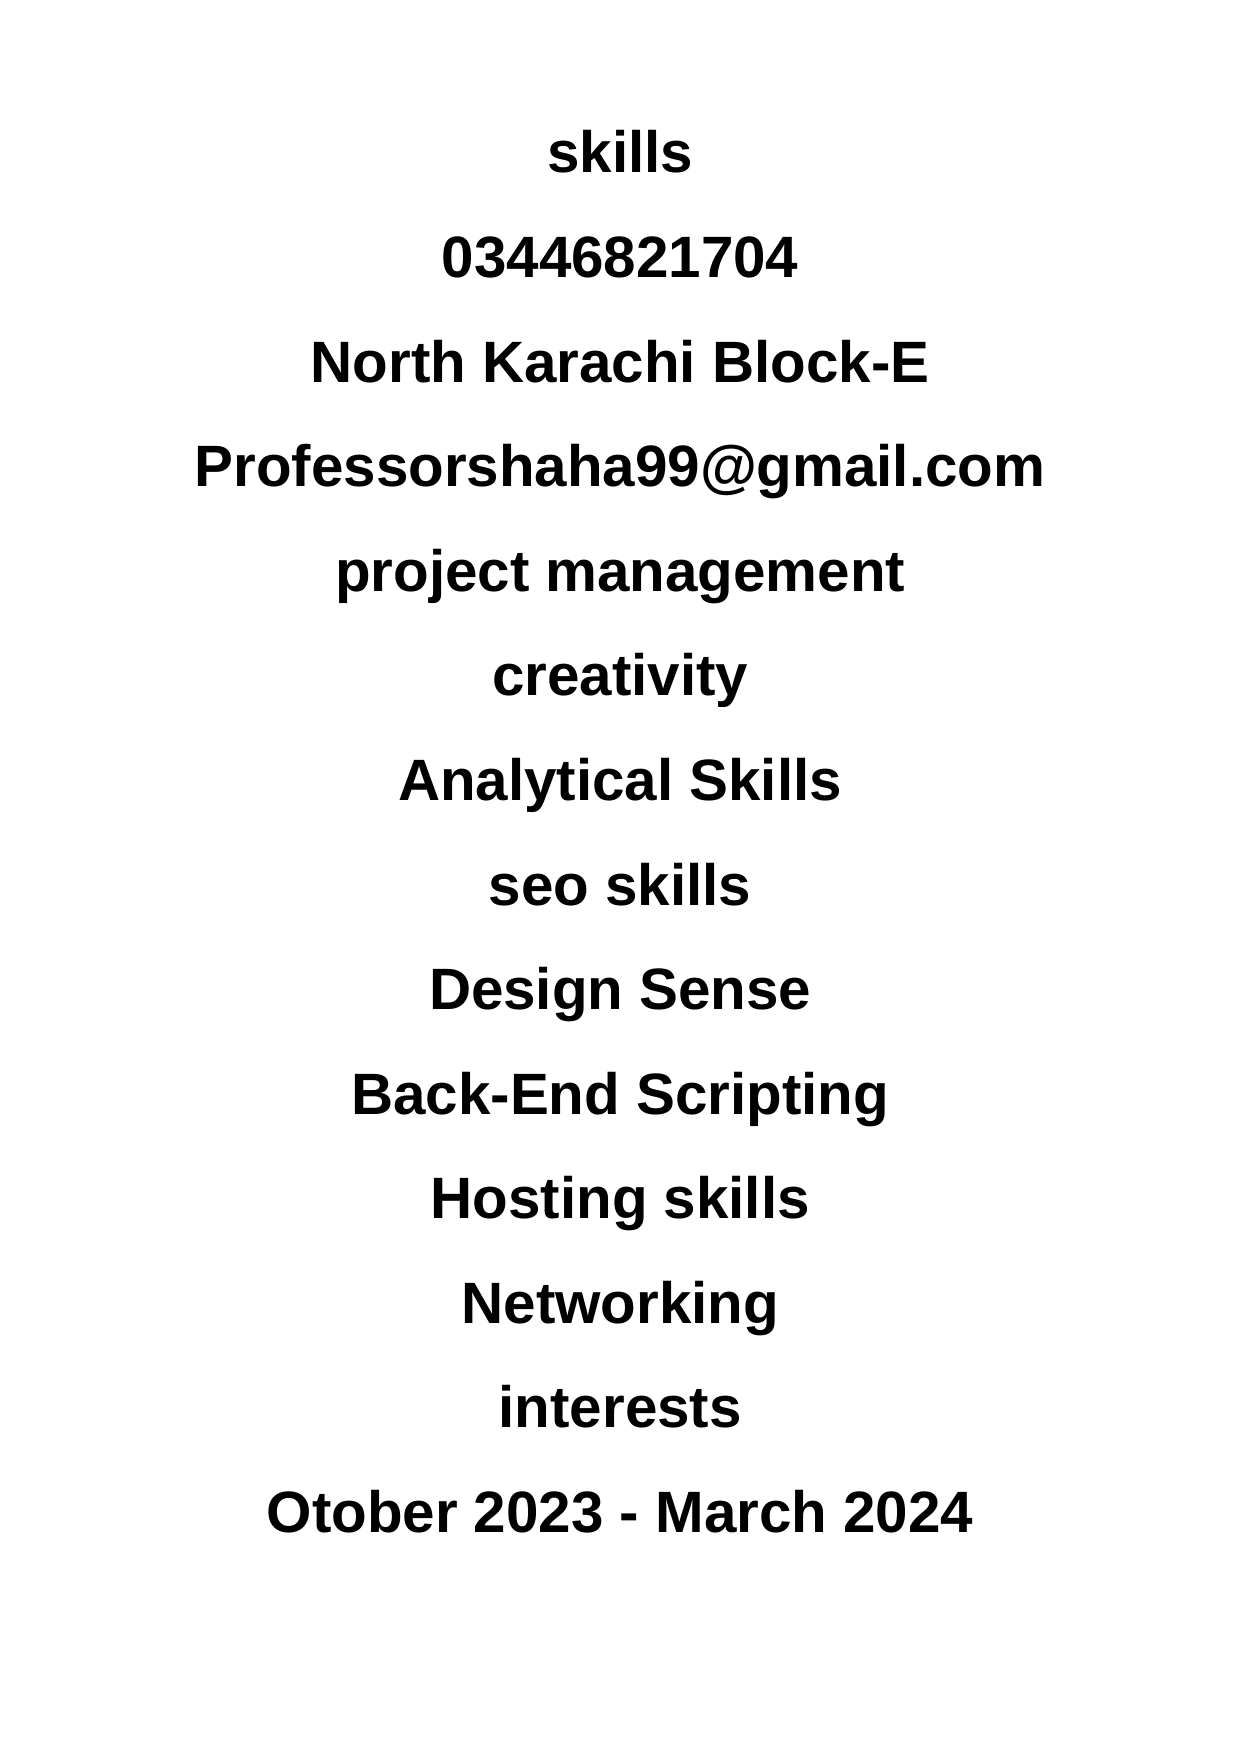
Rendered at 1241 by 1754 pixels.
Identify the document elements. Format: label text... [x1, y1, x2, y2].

title creativity [118, 641, 1122, 708]
title Hosting skills [118, 1164, 1122, 1231]
title skills [118, 118, 1122, 185]
title Professorshaha99@gmail.com [118, 432, 1122, 499]
title Analytical Skills [118, 746, 1122, 813]
title seo skills [118, 850, 1122, 917]
title project management [118, 536, 1122, 603]
title Design Sense [118, 955, 1122, 1022]
title interests [118, 1373, 1122, 1440]
title 03446821704 [118, 223, 1122, 290]
title Otober 2023 - March 2024 [118, 1478, 1122, 1545]
title Networking [118, 1268, 1122, 1336]
title Back-End Scripting [118, 1059, 1122, 1126]
title North Karachi Block-E [118, 327, 1122, 394]
